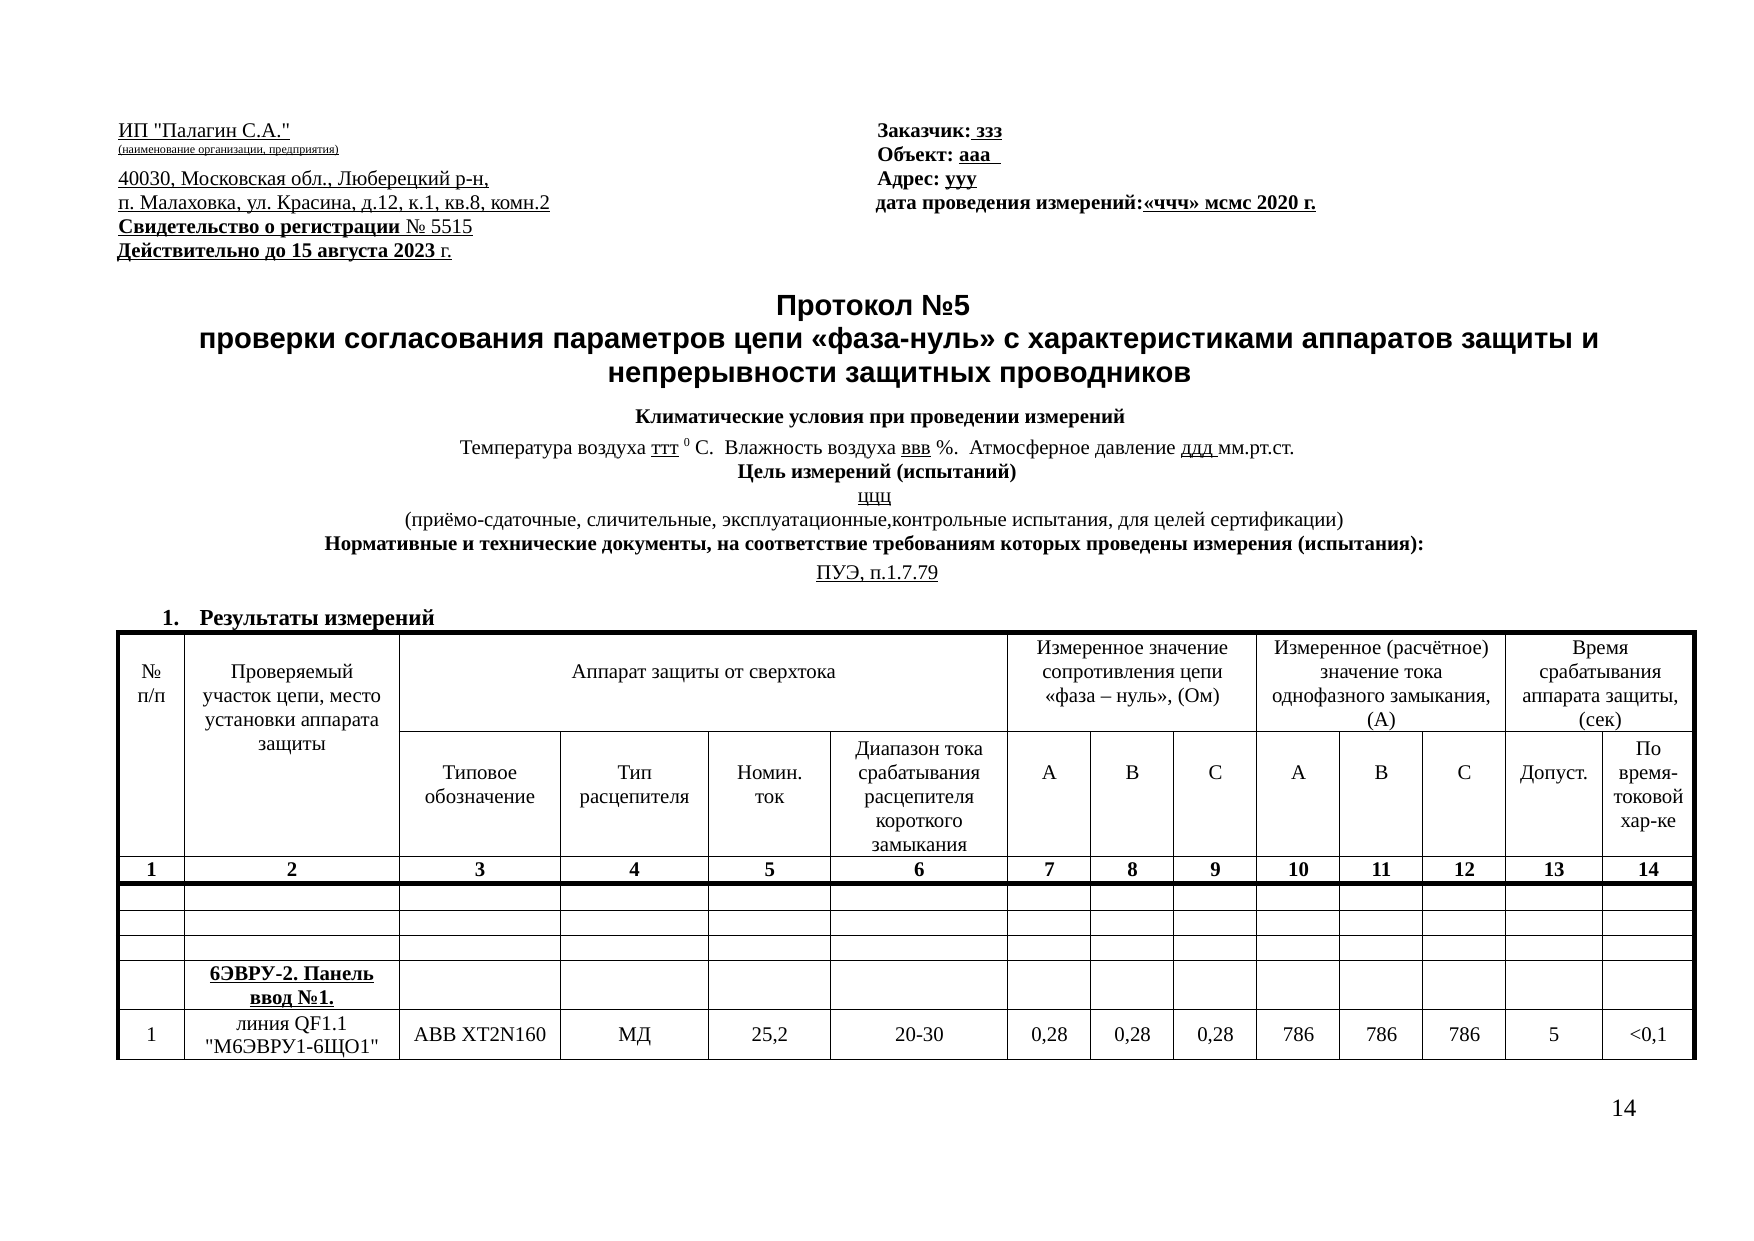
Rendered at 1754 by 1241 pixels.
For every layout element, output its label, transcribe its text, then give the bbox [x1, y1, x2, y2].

table_cell [1174, 886, 1256, 910]
table_cell [1423, 936, 1505, 960]
text (наименование организации, предприятия) [118, 142, 877, 166]
table_cell [709, 886, 830, 910]
table_cell [1257, 936, 1339, 960]
table_cell [1603, 936, 1692, 960]
table_cell 10 [1257, 857, 1339, 881]
table_cell [1603, 911, 1692, 935]
table_cell 3 [400, 857, 560, 881]
table_cell [831, 936, 1007, 960]
table_cell [1603, 886, 1692, 910]
table_cell 0,28 [1091, 1010, 1173, 1058]
text п. Малаховка, ул. Красина, д.12, к.1, кв.8, комн.2 [118, 190, 877, 214]
table_cell 5 [1506, 1010, 1602, 1058]
table_cell [1340, 961, 1422, 1009]
table_cell 2 [185, 857, 399, 881]
table_cell A [1008, 732, 1090, 856]
table_cell [400, 961, 560, 1009]
text ццц [118, 483, 1636, 507]
table_cell [709, 936, 830, 960]
table_cell [185, 936, 399, 960]
table_cell [561, 886, 708, 910]
table_cell 25,2 [709, 1010, 830, 1058]
table_header Время срабатывания аппарата защиты, (сек) [1506, 635, 1692, 731]
table_cell [400, 911, 560, 935]
text Адрес: ууу [877, 166, 1636, 190]
table_cell 11 [1340, 857, 1422, 881]
table_header Измеренное значение сопротивления цепи «фаза – нуль», (Ом) [1008, 635, 1256, 731]
table_cell 0,28 [1008, 1010, 1090, 1058]
table_cell [400, 886, 560, 910]
table_cell [709, 961, 830, 1009]
table_cell [1257, 886, 1339, 910]
text Климатические условия при проведении измерений [118, 401, 1636, 429]
table_cell линия QF1.1 "М6ЭВРУ1-6ЩО1" [185, 1010, 399, 1058]
table_cell [561, 911, 708, 935]
table_cell 12 [1423, 857, 1505, 881]
table_cell 6 [831, 857, 1007, 881]
table_cell ABB XT2N160 [400, 1010, 560, 1058]
table_cell [120, 961, 184, 1009]
table_cell [1340, 886, 1422, 910]
table_cell 7 [1008, 857, 1090, 881]
text Цель измерений (испытаний) [118, 459, 1636, 483]
table_cell 1 [120, 857, 184, 881]
table_cell [1340, 911, 1422, 935]
table_cell Диапазон тока срабатывания расцепителя короткого замыкания [831, 732, 1007, 856]
table_cell [185, 911, 399, 935]
table_cell 20-30 [831, 1010, 1007, 1058]
table_cell Номин. ток [709, 732, 830, 856]
text Нормативные и технические документы, на соответствие требованиям которых проведены измерения (испытания): [118, 531, 1636, 555]
table_cell 786 [1340, 1010, 1422, 1058]
table_cell [1423, 961, 1505, 1009]
text Свидетельство о регистрации № 5515 [118, 214, 877, 238]
table_cell [831, 886, 1007, 910]
table_cell 1 [120, 1010, 184, 1058]
table_cell [1423, 911, 1505, 935]
table_cell [831, 961, 1007, 1009]
text ИП "Палагин С.А." [118, 118, 877, 142]
table_cell [1506, 936, 1602, 960]
table_cell [1340, 936, 1422, 960]
table_cell 786 [1423, 1010, 1505, 1058]
text ПУЭ, п.1.7.79 [118, 560, 1636, 584]
table_cell [1008, 961, 1090, 1009]
table_cell 9 [1174, 857, 1256, 881]
table_cell [1506, 886, 1602, 910]
table_cell [709, 911, 830, 935]
table_header № п/п [120, 635, 184, 856]
table_cell [1174, 911, 1256, 935]
table_cell [1091, 886, 1173, 910]
table_cell [1008, 911, 1090, 935]
table_cell [185, 886, 399, 910]
table_cell [1174, 936, 1256, 960]
table_cell B [1340, 732, 1422, 856]
table_header Аппарат защиты от сверхтока [400, 635, 1007, 731]
table_cell <0,1 [1603, 1010, 1692, 1058]
table_cell A [1257, 732, 1339, 856]
text 40030, Московская обл., Люберецкий р-н, [118, 166, 877, 190]
table_cell C [1423, 732, 1505, 856]
table_cell [1423, 886, 1505, 910]
text дата проведения измерений:«ччч» мсмс 2020 г. [877, 190, 1636, 214]
table_cell 6ЭВРУ-2. Панель ввод №1. [185, 961, 399, 1009]
table_cell [1174, 961, 1256, 1009]
table_cell C [1174, 732, 1256, 856]
table_cell МД [561, 1010, 708, 1058]
table_cell [1008, 886, 1090, 910]
table_cell [831, 911, 1007, 935]
table_cell [1008, 936, 1090, 960]
list Результаты измерений [162, 604, 1636, 630]
table_cell [1603, 961, 1692, 1009]
table_cell 0,28 [1174, 1010, 1256, 1058]
table_cell [1091, 936, 1173, 960]
table_cell 786 [1257, 1010, 1339, 1058]
table_cell По время- токовой хар-ке [1603, 732, 1692, 856]
table_cell [120, 886, 184, 910]
table_header Проверяемый участок цепи, место установки аппарата защиты [185, 635, 399, 856]
table_cell 5 [709, 857, 830, 881]
text (приёмо-сдаточные, сличительные, эксплуатационные,контрольные испытания, для целей сертификации) [118, 507, 1636, 531]
table_cell [1257, 961, 1339, 1009]
table_cell [561, 961, 708, 1009]
subtitle проверки согласования параметров цепи «фаза-нуль» с характеристиками аппаратов защиты и непрерывности защитных проводников [118, 287, 1636, 388]
text Действительно до 15 августа 2023 г. [117, 238, 877, 262]
table_header Измеренное (расчётное) значение тока однофазного замыкания, (А) [1257, 635, 1505, 731]
text Объект: ааа [877, 142, 1636, 166]
table_cell Типовое обозначение [400, 732, 560, 856]
table_cell [400, 936, 560, 960]
table_cell [1091, 911, 1173, 935]
table_cell [561, 936, 708, 960]
table_cell Допуст. [1506, 732, 1602, 856]
text Температура воздуха ттт 0 С. Влажность воздуха ввв %. Атмосферное давление ддд мм.рт.ст. [118, 435, 1636, 459]
table_cell [120, 936, 184, 960]
table_cell [120, 911, 184, 935]
table_cell B [1091, 732, 1173, 856]
table_cell [1506, 961, 1602, 1009]
table_cell [1506, 911, 1602, 935]
table_cell 4 [561, 857, 708, 881]
table_cell 8 [1091, 857, 1173, 881]
text Заказчик: ззз [877, 118, 1636, 142]
table_cell 14 [1603, 857, 1692, 881]
table_cell [1091, 961, 1173, 1009]
table_cell Тип расцепителя [561, 732, 708, 856]
table_cell [1257, 911, 1339, 935]
table_cell 13 [1506, 857, 1602, 881]
